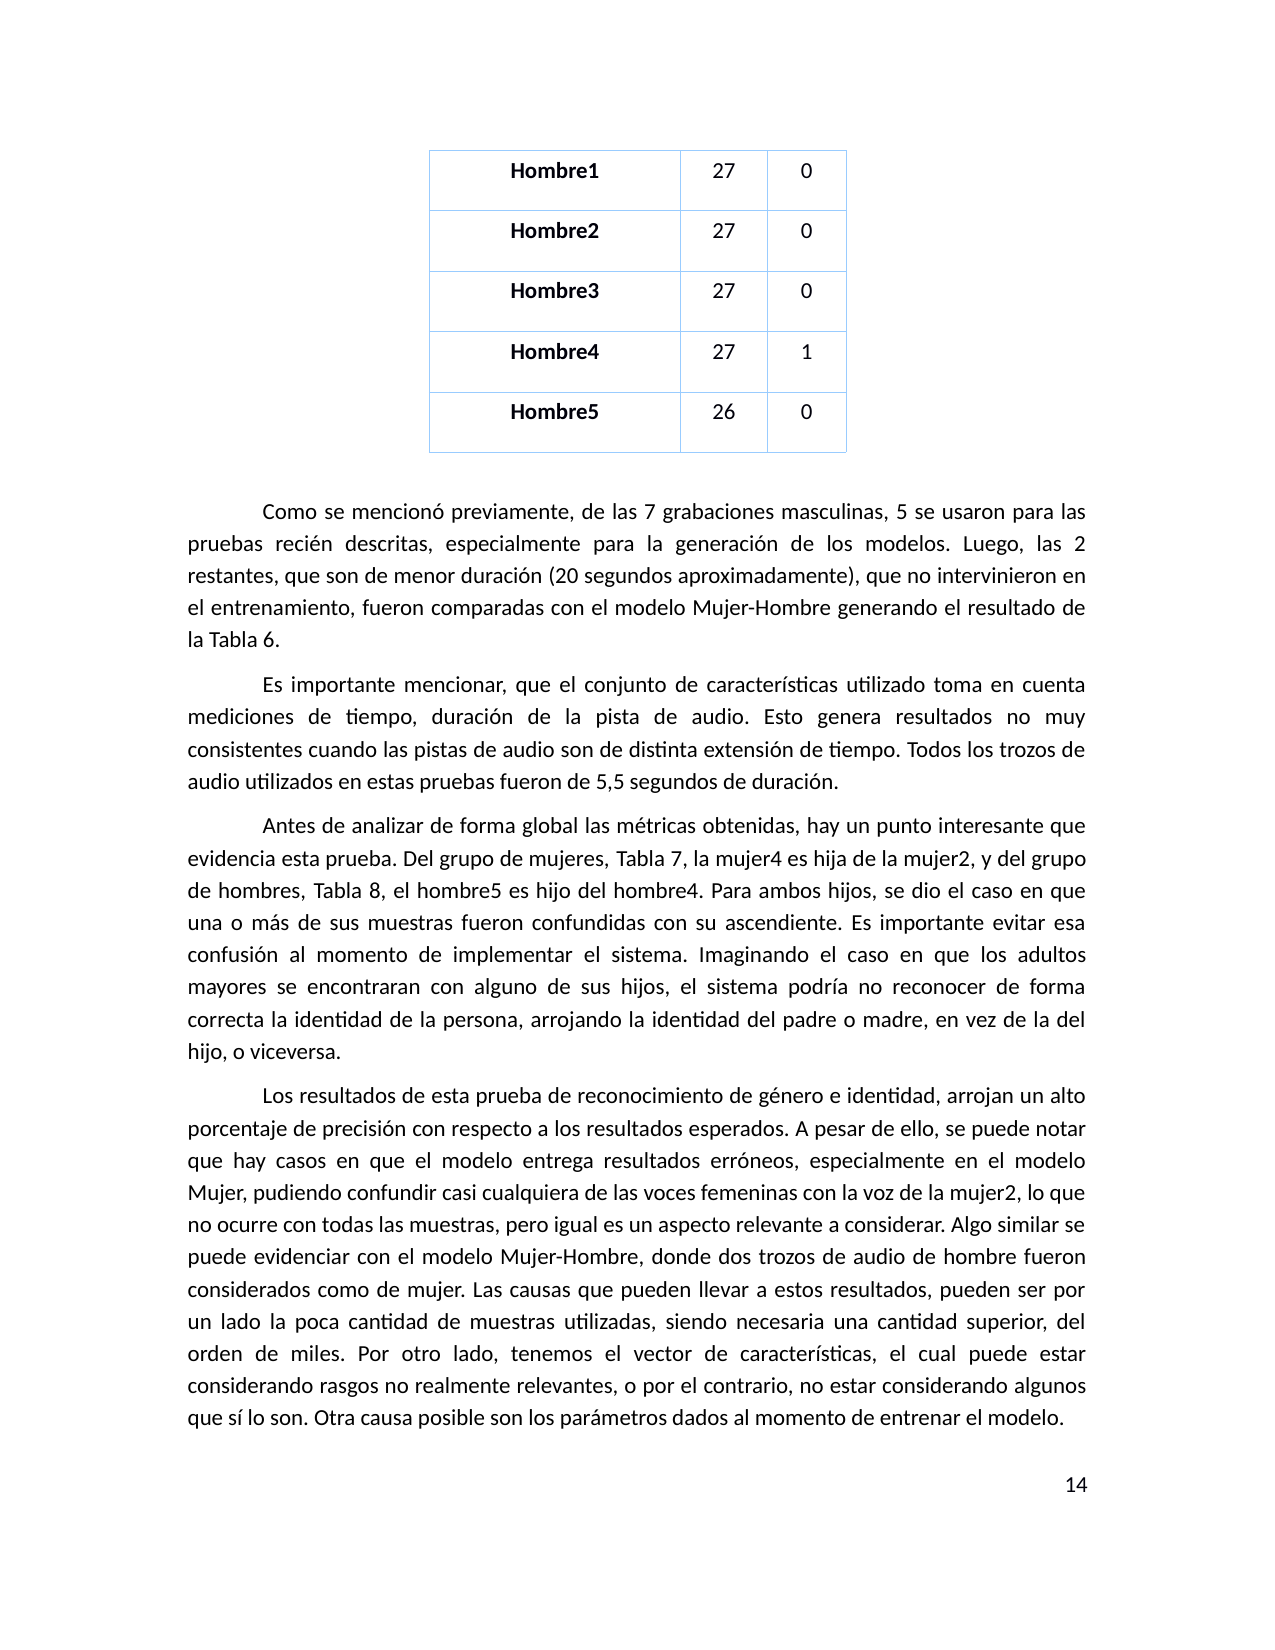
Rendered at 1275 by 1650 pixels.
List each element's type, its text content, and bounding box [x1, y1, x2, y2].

table_cell 26 [681, 393, 767, 452]
table_cell Hombre3 [430, 272, 680, 331]
text Los resultados de esta prueba de reconocimiento de género e identidad, arrojan un alto porcentaje de precisión con respecto a los resultados esperados. A pesar de ello, se puede notar que hay casos en que el modelo entrega resultados erróneos, especialmente en el modelo Mujer, pudiendo confundir casi cualquiera de las voces femeninas con la voz de la mujer2, lo que no ocurre con todas las muestras, pero igual es un aspecto relevante a considerar. Algo similar se puede evidenciar con el modelo Mujer-Hombre, donde dos trozos de audio de hombre fueron considerados como de mujer. Las causas que pueden llevar a estos resultados, pueden ser por un lado la poca cantidad de muestras utilizadas, siendo necesaria una cantidad superior, del orden de miles. Por otro lado, tenemos el vector de características, el cual puede estar considerando rasgos no realmente relevantes, o por el contrario, no estar considerando algunos que sí lo son. Otra causa posible son los parámetros dados al momento de entrenar el modelo. [187, 1082, 1087, 1431]
table_cell Hombre5 [430, 393, 680, 452]
table_cell 0 [768, 393, 846, 452]
table_cell 0 [768, 151, 846, 210]
table_cell 0 [768, 272, 846, 331]
table_cell Hombre1 [430, 151, 680, 210]
table_cell 0 [768, 211, 846, 271]
text Antes de analizar de forma global las métricas obtenidas, hay un punto interesante que evidencia esta prueba. Del grupo de mujeres, Tabla 7, la mujer4 es hija de la mujer2, y del grupo de hombres, Tabla 8, el hombre5 es hijo del hombre4. Para ambos hijos, se dio el caso en que una o más de sus muestras fueron confundidas con su ascendiente. Es importante evitar esa confusión al momento de implementar el sistema. Imaginando el caso en que los adultos mayores se encontraran con alguno de sus hijos, el sistema podría no reconocer de forma correcta la identidad de la persona, arrojando la identidad del padre o madre, en vez de la del hijo, o viceversa. [187, 812, 1087, 1065]
table_cell 27 [681, 272, 767, 331]
text Es importante mencionar, que el conjunto de características utilizado toma en cuenta mediciones de tiempo, duración de la pista de audio. Esto genera resultados no muy consistentes cuando las pistas de audio son de distinta extensión de tiempo. Todos los trozos de audio utilizados en estas pruebas fueron de 5,5 segundos de duración. [187, 670, 1087, 795]
table_cell Hombre2 [430, 211, 680, 271]
table_cell 27 [681, 332, 767, 392]
table_cell Hombre4 [430, 332, 680, 392]
text Como se mencionó previamente, de las 7 grabaciones masculinas, 5 se usaron para las pruebas recién descritas, especialmente para la generación de los modelos. Luego, las 2 restantes, que son de menor duración (20 segundos aproximadamente), que no intervinieron en el entrenamiento, fueron comparadas con el modelo Mujer-Hombre generando el resultado de la Tabla 6. [187, 497, 1087, 654]
table_cell 1 [768, 332, 846, 392]
table_cell 27 [681, 211, 767, 271]
table_cell 27 [681, 151, 767, 210]
